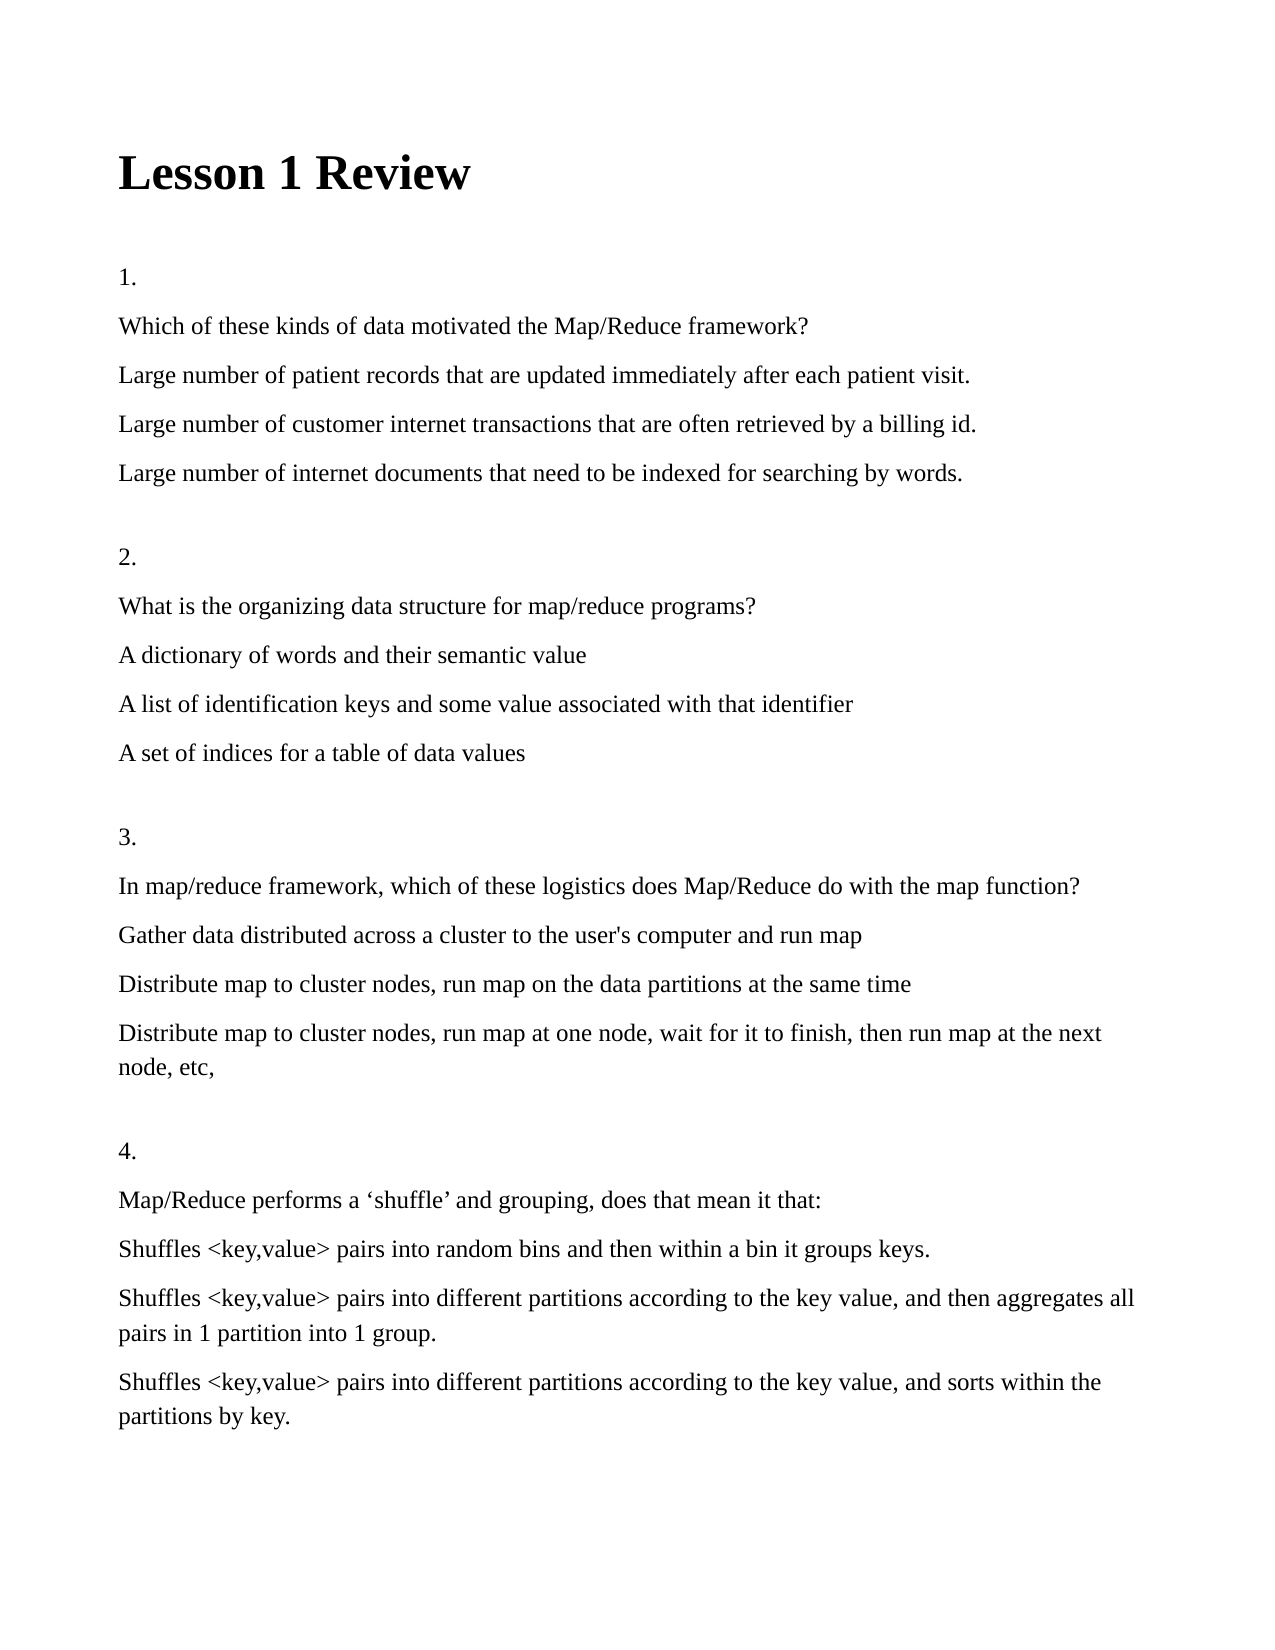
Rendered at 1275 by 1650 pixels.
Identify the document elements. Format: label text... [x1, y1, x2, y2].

text 3. [118, 822, 1157, 851]
text What is the organizing data structure for map/reduce programs? [118, 591, 1157, 620]
text Shuffles <key,value> pairs into different partitions according to the key value, and then aggregates all pairs in 1 partition into 1 group. [118, 1283, 1157, 1346]
text Shuffles <key,value> pairs into random bins and then within a bin it groups keys. [118, 1234, 1157, 1263]
text Large number of patient records that are updated immediately after each patient visit. [118, 360, 1157, 389]
text A list of identification keys and some value associated with that identifier [118, 689, 1157, 718]
text In map/reduce framework, which of these logistics does Map/Reduce do with the map function? [118, 871, 1157, 899]
text A dictionary of words and their semantic value [118, 640, 1157, 669]
text Shuffles <key,value> pairs into different partitions according to the key value, and sorts within the partitions by key. [118, 1367, 1157, 1430]
text Large number of customer internet transactions that are often retrieved by a billing id. [118, 409, 1157, 438]
subtitle Lesson 1 Review [118, 143, 1157, 201]
text 4. [118, 1136, 1157, 1165]
text Distribute map to cluster nodes, run map on the data partitions at the same time [118, 969, 1157, 998]
text Which of these kinds of data motivated the Map/Reduce framework? [118, 311, 1157, 340]
text A set of indices for a table of data values [118, 738, 1157, 767]
text Distribute map to cluster nodes, run map at one node, wait for it to finish, then run map at the next node, etc, [118, 1018, 1157, 1081]
text 2. [118, 542, 1157, 571]
text Large number of internet documents that need to be indexed for searching by words. [118, 458, 1157, 487]
text Gather data distributed across a cluster to the user's computer and run map [118, 920, 1157, 949]
text 1. [118, 262, 1157, 291]
text Map/Reduce performs a ‘shuffle’ and grouping, does that mean it that: [118, 1185, 1157, 1214]
